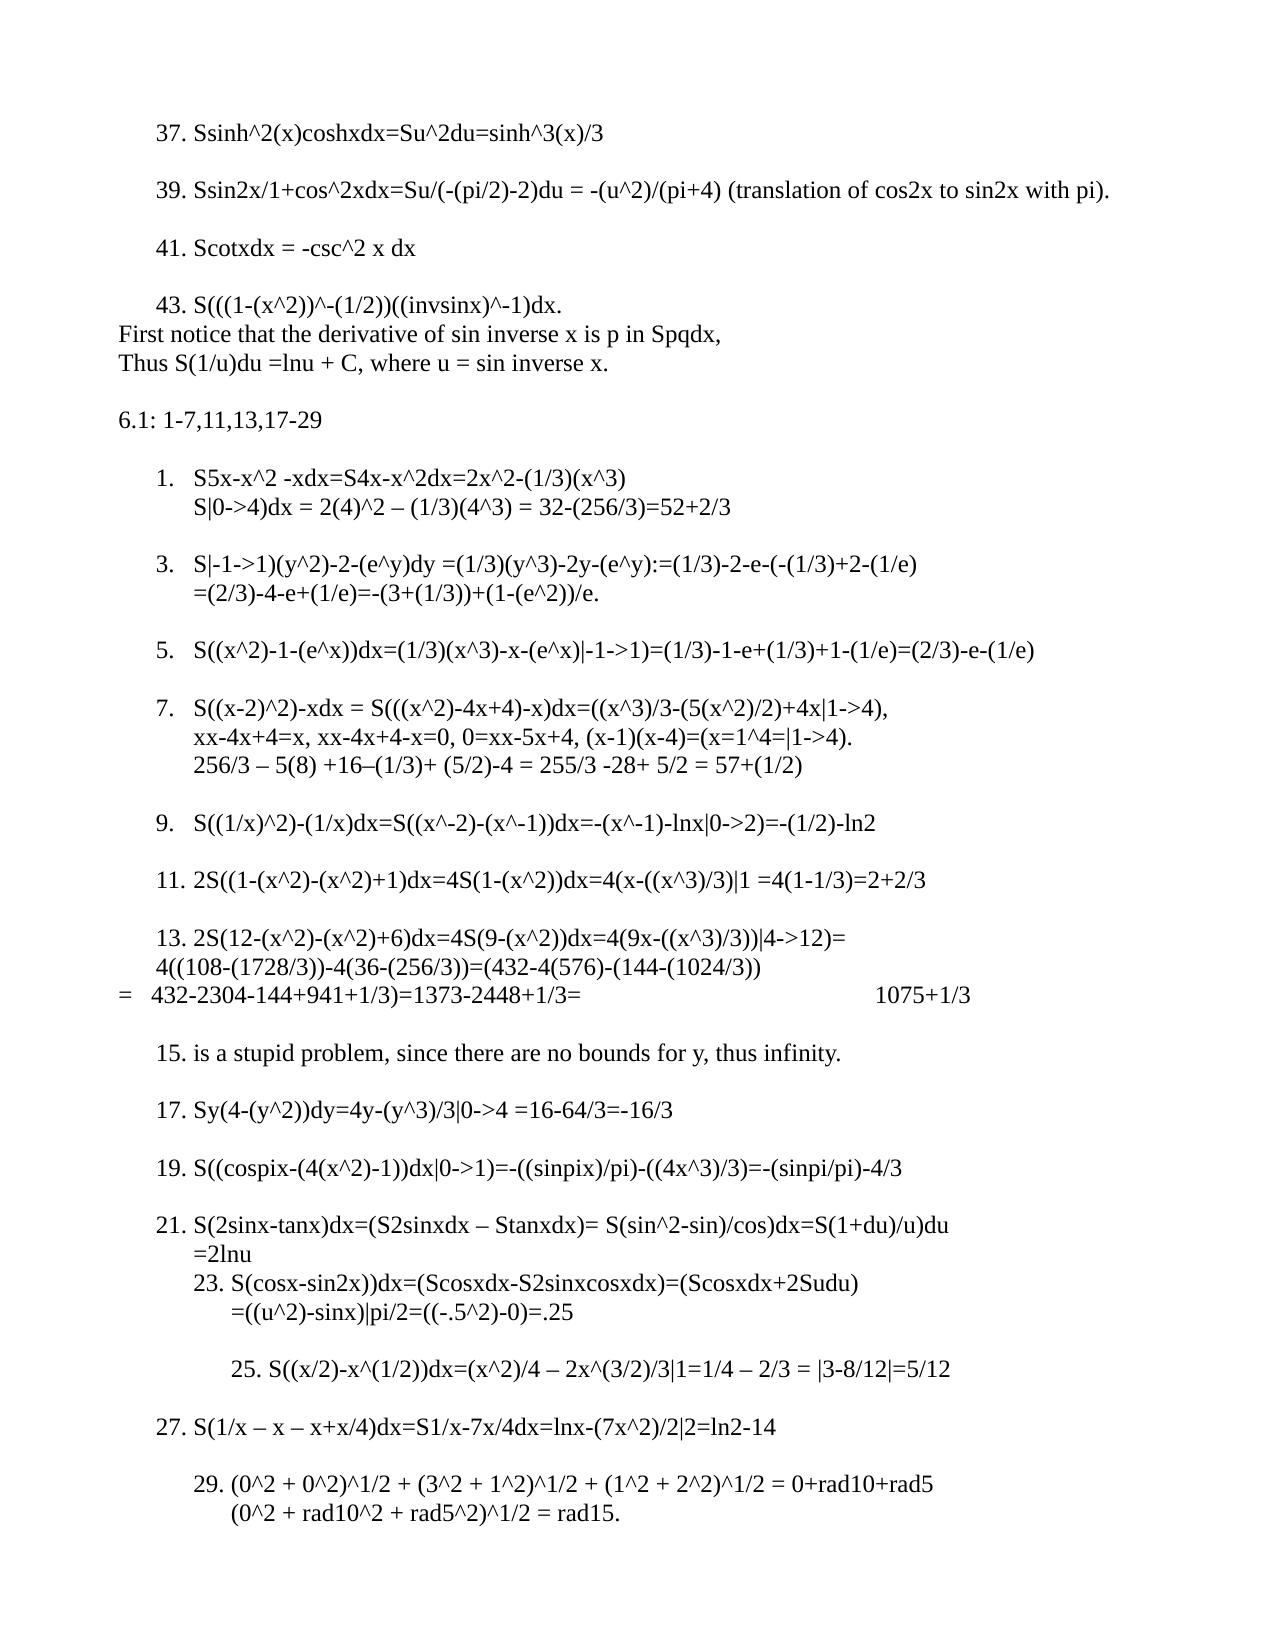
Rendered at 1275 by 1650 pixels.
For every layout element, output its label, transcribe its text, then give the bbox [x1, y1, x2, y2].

list 2S(12-(x^2)-(x^2)+6)dx=4S(9-(x^2))dx=4(9x-((x^3)/3))|4->12)= [156, 923, 1157, 952]
list S(2sinx-tanx)dx=(S2sinxdx – Stanxdx)= S(sin^2-sin)/cos)dx=S(1+du)/u)du [156, 1211, 1157, 1239]
list is a stupid problem, since there are no bounds for y, thus infinity. [156, 1038, 1157, 1067]
list S((cospix-(4(x^2)-1))dx|0->1)=-((sinpix)/pi)-((4x^3)/3)=-(sinpi/pi)-4/3 [156, 1153, 1157, 1182]
list 2S((1-(x^2)-(x^2)+1)dx=4S(1-(x^2))dx=4(x-((x^3)/3)|1 =4(1-1/3)=2+2/3 [156, 866, 1157, 894]
list Sy(4-(y^2))dy=4y-(y^3)/3|0->4 =16-64/3=-16/3 [156, 1096, 1157, 1124]
text Thus S(1/u)du =lnu + C, where u = sin inverse x. [118, 348, 1157, 377]
list (0^2 + rad10^2 + rad5^2)^1/2 = rad15. [193, 1498, 1157, 1527]
text 4((108-(1728/3))-4(36-(256/3))=(432-4(576)-(144-(1024/3)) [118, 952, 1157, 981]
list S(cosx-sin2x))dx=(Scosxdx-S2sinxcosxdx)=(Scosxdx+2Sudu) [193, 1268, 1157, 1297]
list S(1/x – x – x+x/4)dx=S1/x-7x/4dx=lnx-(7x^2)/2|2=ln2-14 [156, 1412, 1157, 1441]
list S((x-2)^2)-xdx = S(((x^2)-4x+4)-x)dx=((x^3)/3-(5(x^2)/2)+4x|1->4), [156, 693, 1157, 722]
list =((u^2)-sinx)|pi/2=((-.5^2)-0)=.25 [193, 1297, 1157, 1326]
list S5x-x^2 -xdx=S4x-x^2dx=2x^2-(1/3)(x^3) [156, 463, 1157, 492]
list S(((1-(x^2))^-(1/2))((invsinx)^-1)dx. [156, 291, 1157, 319]
list =2lnu [156, 1239, 1157, 1268]
text First notice that the derivative of sin inverse x is p in Spqdx, [118, 319, 1157, 348]
list S((1/x)^2)-(1/x)dx=S((x^-2)-(x^-1))dx=-(x^-1)-lnx|0->2)=-(1/2)-ln2 [156, 808, 1157, 837]
list S|0->4)dx = 2(4)^2 – (1/3)(4^3) = 32-(256/3)=52+2/3 [156, 492, 1157, 521]
list S|-1->1)(y^2)-2-(e^y)dy =(1/3)(y^3)-2y-(e^y):=(1/3)-2-e-(-(1/3)+2-(1/e) [156, 549, 1157, 578]
list S((x^2)-1-(e^x))dx=(1/3)(x^3)-x-(e^x)|-1->1)=(1/3)-1-e+(1/3)+1-(1/e)=(2/3)-e-(1/e) [156, 636, 1157, 664]
list Ssinh^2(x)coshxdx=Su^2du=sinh^3(x)/3 [156, 118, 1157, 147]
text = 432-2304-144+941+1/3)=1373-2448+1/3= 1075+1/3 [118, 981, 1157, 1009]
list xx-4x+4=x, xx-4x+4-x=0, 0=xx-5x+4, (x-1)(x-4)=(x=1^4=|1->4). [156, 722, 1157, 751]
text 6.1: 1-7,11,13,17-29 [118, 406, 1157, 434]
list (0^2 + 0^2)^1/2 + (3^2 + 1^2)^1/2 + (1^2 + 2^2)^1/2 = 0+rad10+rad5 [193, 1469, 1157, 1498]
list Ssin2x/1+cos^2xdx=Su/(-(pi/2)-2)du = -(u^2)/(pi+4) (translation of cos2x to sin2x with pi). [156, 176, 1157, 204]
list S((x/2)-x^(1/2))dx=(x^2)/4 – 2x^(3/2)/3|1=1/4 – 2/3 = |3-8/12|=5/12 [231, 1354, 1157, 1383]
list 256/3 – 5(8) +16–(1/3)+ (5/2)-4 = 255/3 -28+ 5/2 = 57+(1/2) [156, 751, 1157, 779]
list =(2/3)-4-e+(1/e)=-(3+(1/3))+(1-(e^2))/e. [156, 578, 1157, 607]
list Scotxdx = -csc^2 x dx [156, 233, 1157, 262]
